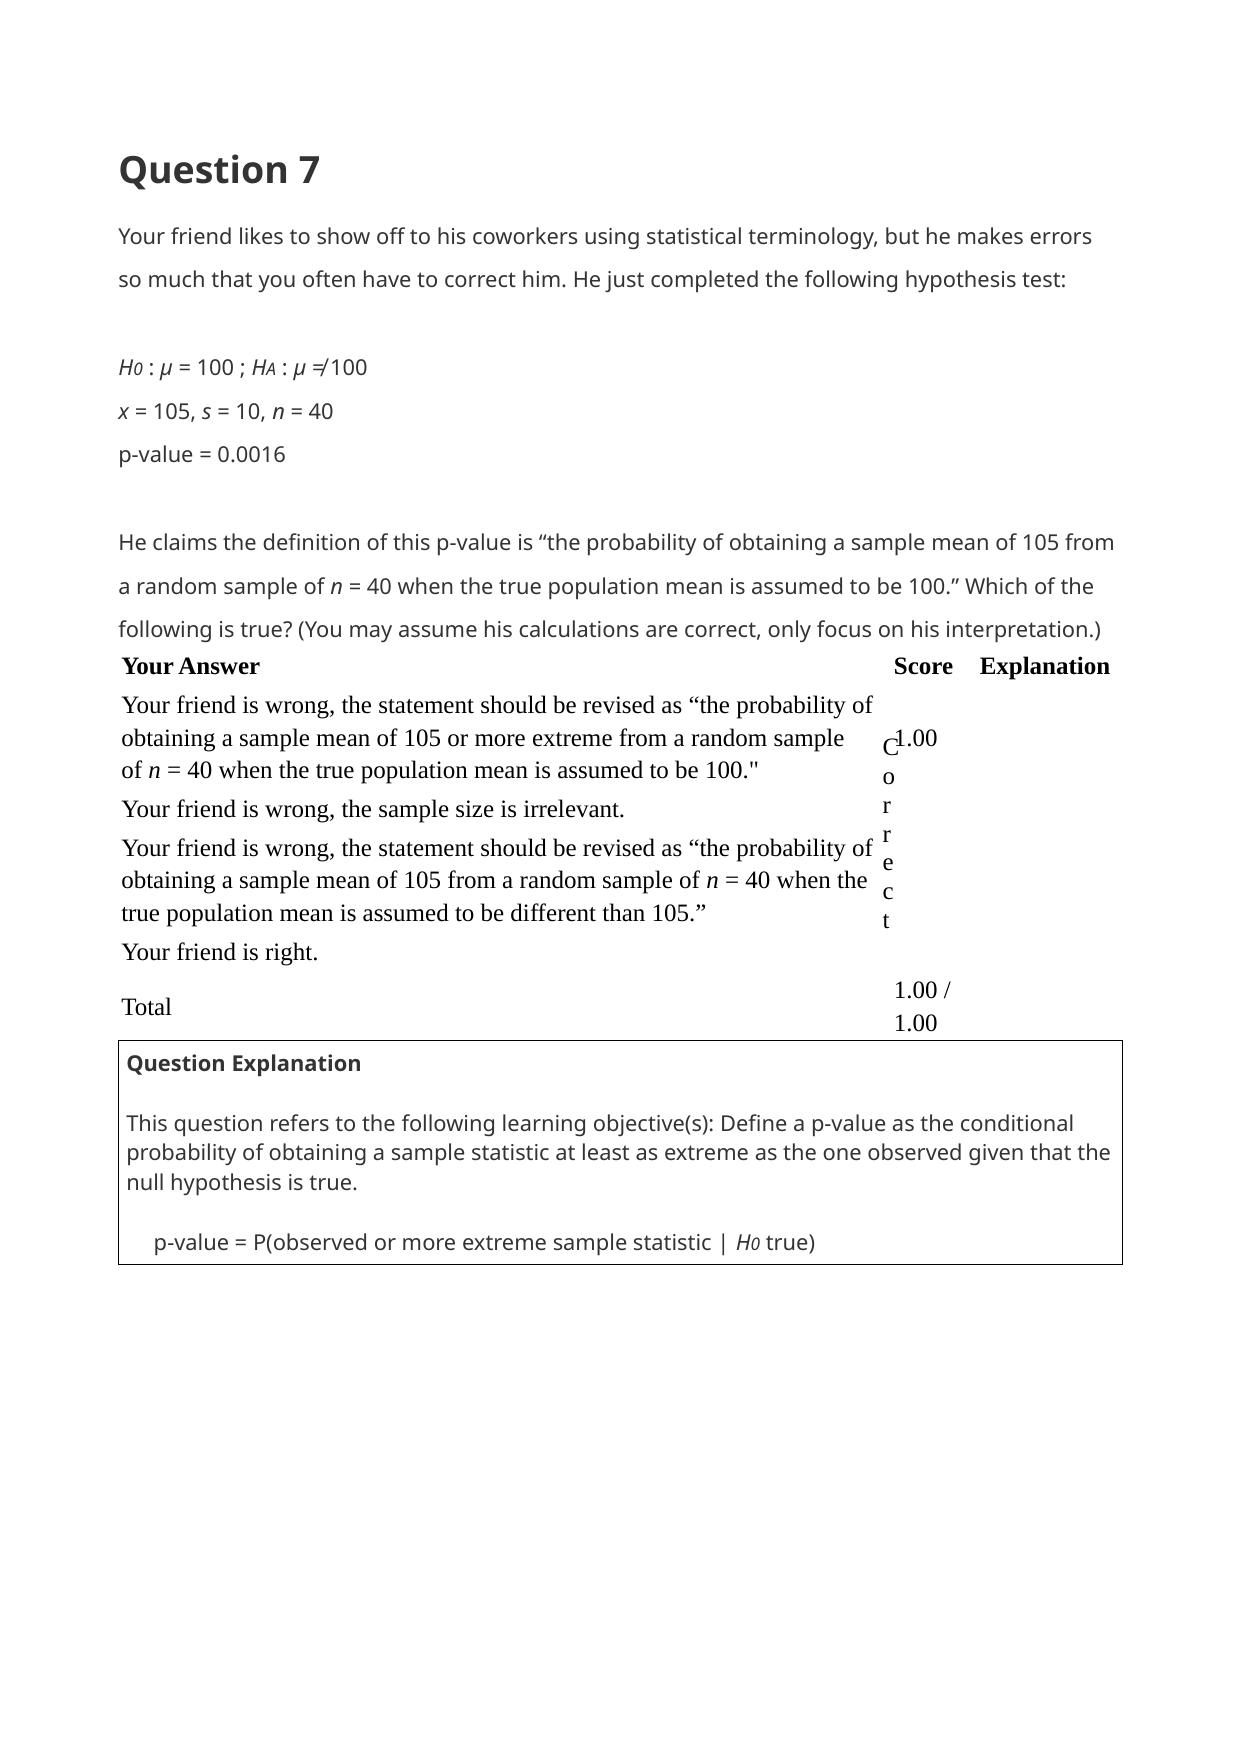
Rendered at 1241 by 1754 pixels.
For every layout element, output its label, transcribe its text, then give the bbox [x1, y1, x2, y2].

table_cell [879, 930, 891, 969]
table_cell [879, 733, 891, 812]
table_cell Your friend is wrong, the statement should be revised as “the probability of obtaining a sample mean of 105 from a random sample of n = 40 when the true population mean is assumed to be different than 105.” [118, 826, 879, 930]
text Question Explanation This question refers to the following learning objective(s): Define a p-value as the conditional probability of obtaining a sample statistic at least as extreme as the one observed given that the null hypothesis is true. p-value = P(observed or more extreme sample statistic | H0 true) [119, 1041, 1122, 1264]
table_cell [885, 870, 891, 888]
table_cell Your friend is right. [118, 930, 879, 969]
table_header Explanation [977, 644, 1122, 683]
table_cell [977, 969, 1122, 1040]
table_cell [977, 787, 1122, 826]
table_cell [891, 787, 977, 826]
table_header Your Answer [118, 644, 879, 683]
table_cell [879, 969, 891, 1040]
table_header [879, 644, 891, 683]
subtitle Question 7 [118, 143, 1122, 194]
table_cell [891, 930, 977, 969]
table_cell Total [118, 969, 879, 1040]
table_cell Your friend is wrong, the statement should be revised as “the probability of obtaining a sample mean of 105 or more extreme from a random sample of n = 40 when the true population mean is assumed to be 100." [118, 683, 879, 787]
text Your friend likes to show off to his coworkers using statistical terminology, but he makes errors so much that you often have to correct him. He just completed the following hypothesis test: H0 : μ = 100 ; HA : μ ≠ 100 x = 105, s = 10, n = 40 p-value = 0.0016 He claims the definition of this p-value is “the probability of obtaining a sample mean of 105 from a random sample of n = 40 when the true population mean is assumed to be 100.” Which of the following is true? (You may assume his calculations are correct, only focus on his interpretation.) [118, 207, 1122, 644]
table_cell [885, 826, 891, 859]
table_cell [977, 930, 1122, 969]
table_cell [885, 787, 891, 826]
table_cell [885, 899, 891, 930]
table_cell [885, 888, 891, 898]
table_cell Your friend is wrong, the sample size is irrelevant. [118, 787, 879, 826]
table_cell [977, 826, 1122, 930]
table_cell [879, 683, 891, 732]
table_cell [886, 740, 891, 754]
table_cell [891, 826, 977, 930]
table_header Score [891, 644, 977, 683]
table_cell 1.00 / 1.00 [891, 969, 977, 1040]
table_cell 1.00 [891, 683, 977, 787]
table_cell [977, 683, 1122, 787]
